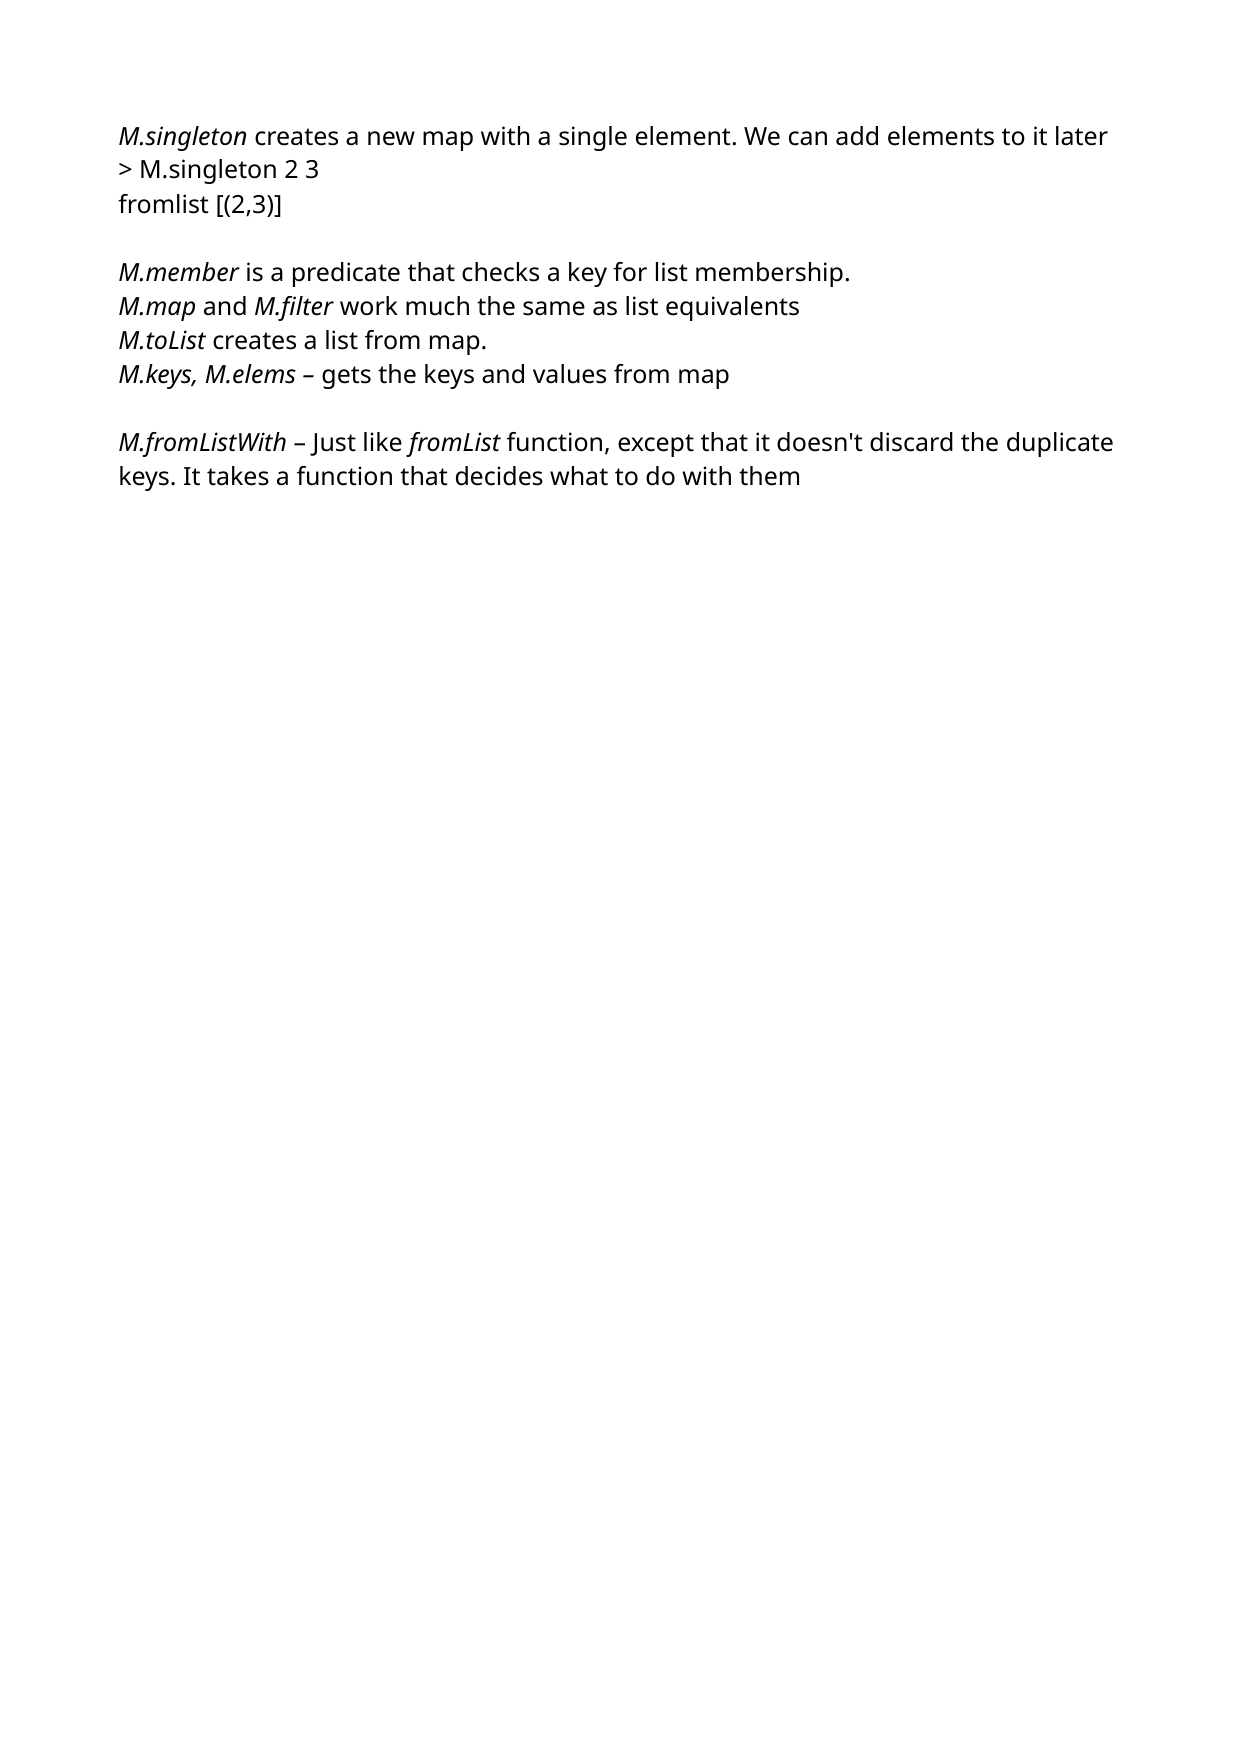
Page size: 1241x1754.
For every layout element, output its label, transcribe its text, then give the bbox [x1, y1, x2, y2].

text M.toList creates a list from map. [118, 322, 1122, 357]
text M.keys, M.elems – gets the keys and values from map [118, 357, 1122, 391]
text M.member is a predicate that checks a key for list membership. [118, 254, 1122, 288]
text M.map and M.filter work much the same as list equivalents [118, 288, 1122, 322]
text M.singleton creates a new map with a single element. We can add elements to it later [118, 118, 1122, 152]
text M.fromListWith – Just like fromList function, except that it doesn't discard the duplicate keys. It takes a function that decides what to do with them [118, 425, 1122, 493]
text fromlist [(2,3)] [118, 186, 1122, 220]
text > M.singleton 2 3 [118, 152, 1122, 186]
